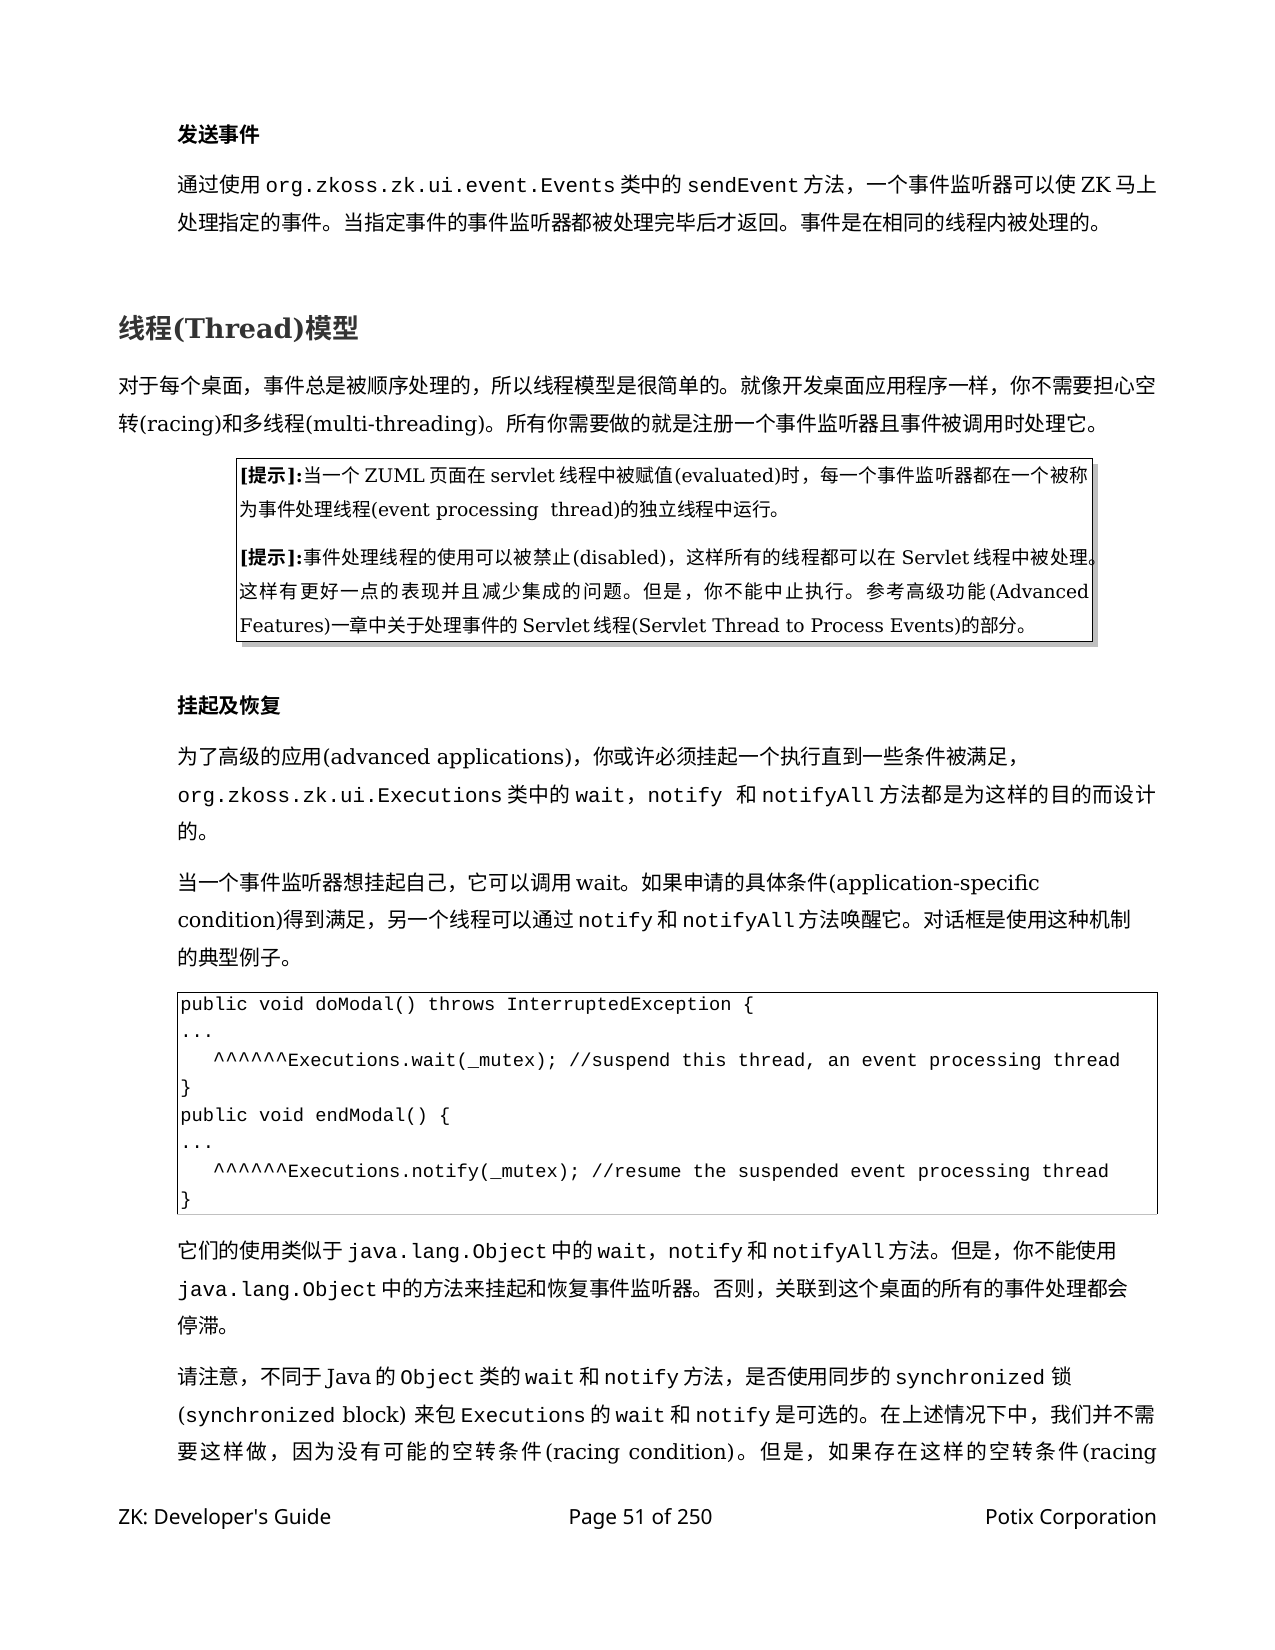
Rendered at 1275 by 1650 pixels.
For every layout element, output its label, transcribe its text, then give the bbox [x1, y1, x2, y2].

text ... ^^^^^^Executions.wait(_mutex); //suspend this thread, an event processing thread } [178, 1019, 1157, 1099]
text [提示]:当一个ZUML页面在servlet线程中被赋值(evaluated)时，每一个事件监听器都在一个被称为事件处理线程(event processing thread)的独立线程中运行。 [237, 459, 1092, 522]
subtitle 线程(Thread)模型 [118, 307, 1157, 346]
text public void doModal() throws InterruptedException { [178, 993, 1157, 1016]
text 通过使用org.zkoss.zk.ui.event.Events类中的sendEvent方法，一个事件监听器可以使ZK马上处理指定的事件。当指定事件的事件监听器都被处理完毕后才返回。事件是在相同的线程内被处理的。 [177, 169, 1157, 236]
text 为了高级的应用(advanced applications)，你或许必须挂起一个执行直到一些条件被满足， org.zkoss.zk.ui.Executions类中的wait，notify 和notifyAll方法都是为这样的目的而设计的。 [177, 741, 1157, 846]
subtitle 挂起及恢复 [177, 690, 1157, 720]
text 对于每个桌面，事件总是被顺序处理的，所以线程模型是很简单的。就像开发桌面应用程序一样，你不需要担心空转(racing)和多线程(multi-threading)。所有你需要做的就是注册一个事件监听器且事件被调用时处理它。 [118, 370, 1157, 437]
text 它们的使用类似于java.lang.Object中的wait，notify和notifyAll方法。但是，你不能使用 java.lang.Object中的方法来挂起和恢复事件监听器。否则，关联到这个桌面的所有的事件处理都会 停滞。 [177, 1234, 1157, 1340]
text 当一个事件监听器想挂起自己，它可以调用wait。如果申请的具体条件(application-specific condition)得到满足，另一个线程可以通过notify和notifyAll方法唤醒它。对话框是使用这种机制 的典型例子。 [177, 866, 1157, 972]
text [提示]:事件处理线程的使用可以被禁止(disabled)，这样所有的线程都可以在Servlet线程中被处理。这样有更好一点的表现并且减少集成的问题。但是，你不能中止执行。参考高级功能(Advanced Features)一章中关于处理事件的Servlet线程(Servlet Thread to Process Events)的部分。 [237, 540, 1092, 641]
subtitle 发送事件 [177, 118, 1157, 148]
text ^^^^^^Executions.notify(_mutex); //resume the suspended event processing thread [178, 1157, 1157, 1183]
text 请注意，不同于Java的Object类的wait和notify方法，是否使用同步的synchronized 锁 (synchronized block) 来包Executions的wait和notify是可选的。在上述情况下中，我们并不需要这样做，因为没有可能的空转条件(racing condition)。但是，如果存在这样的空转条件(racing [177, 1360, 1157, 1466]
text ... [178, 1130, 1157, 1154]
text } [178, 1186, 1157, 1214]
text public void endModal() { [178, 1102, 1157, 1127]
